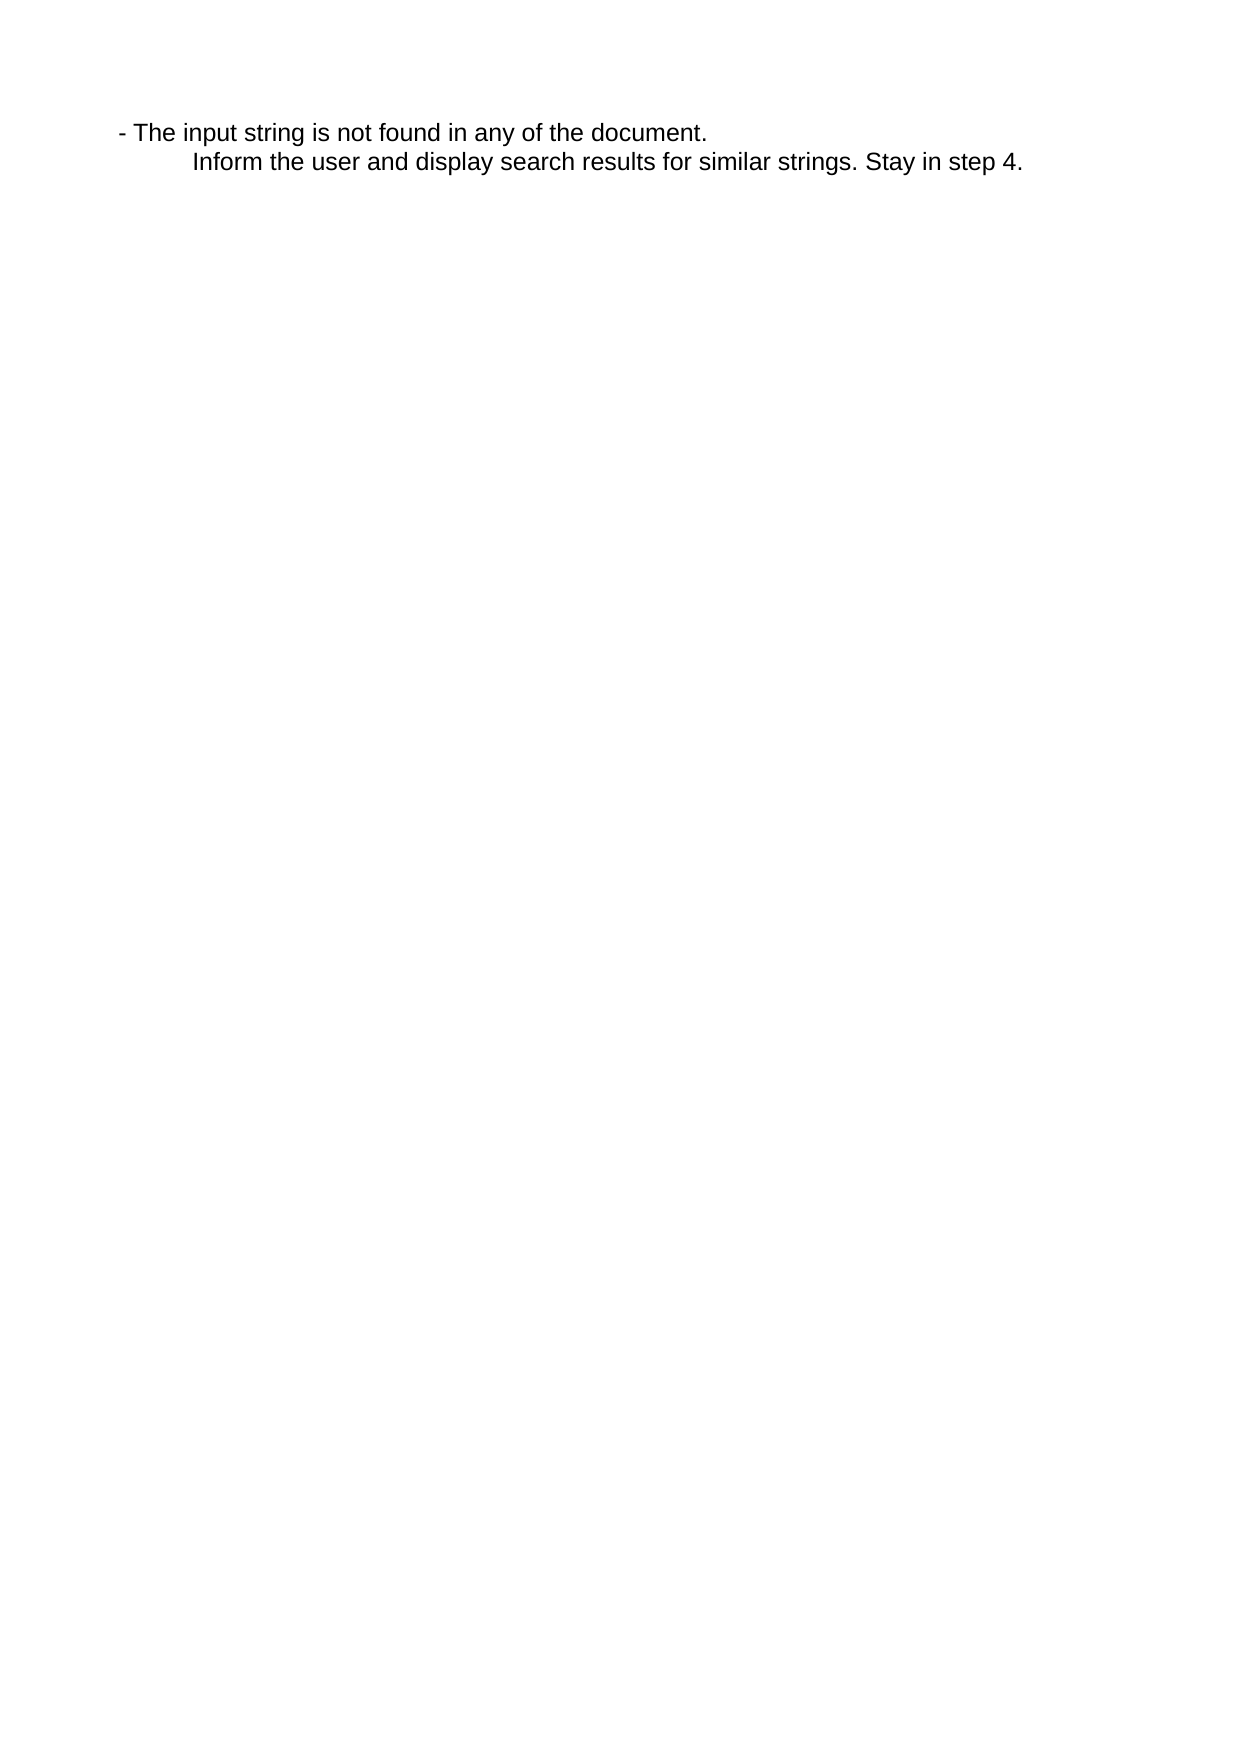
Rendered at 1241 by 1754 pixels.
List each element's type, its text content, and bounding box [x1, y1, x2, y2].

text - The input string is not found in any of the document. [118, 118, 1122, 147]
text Inform the user and display search results for similar strings. Stay in step 4. [118, 147, 1122, 176]
